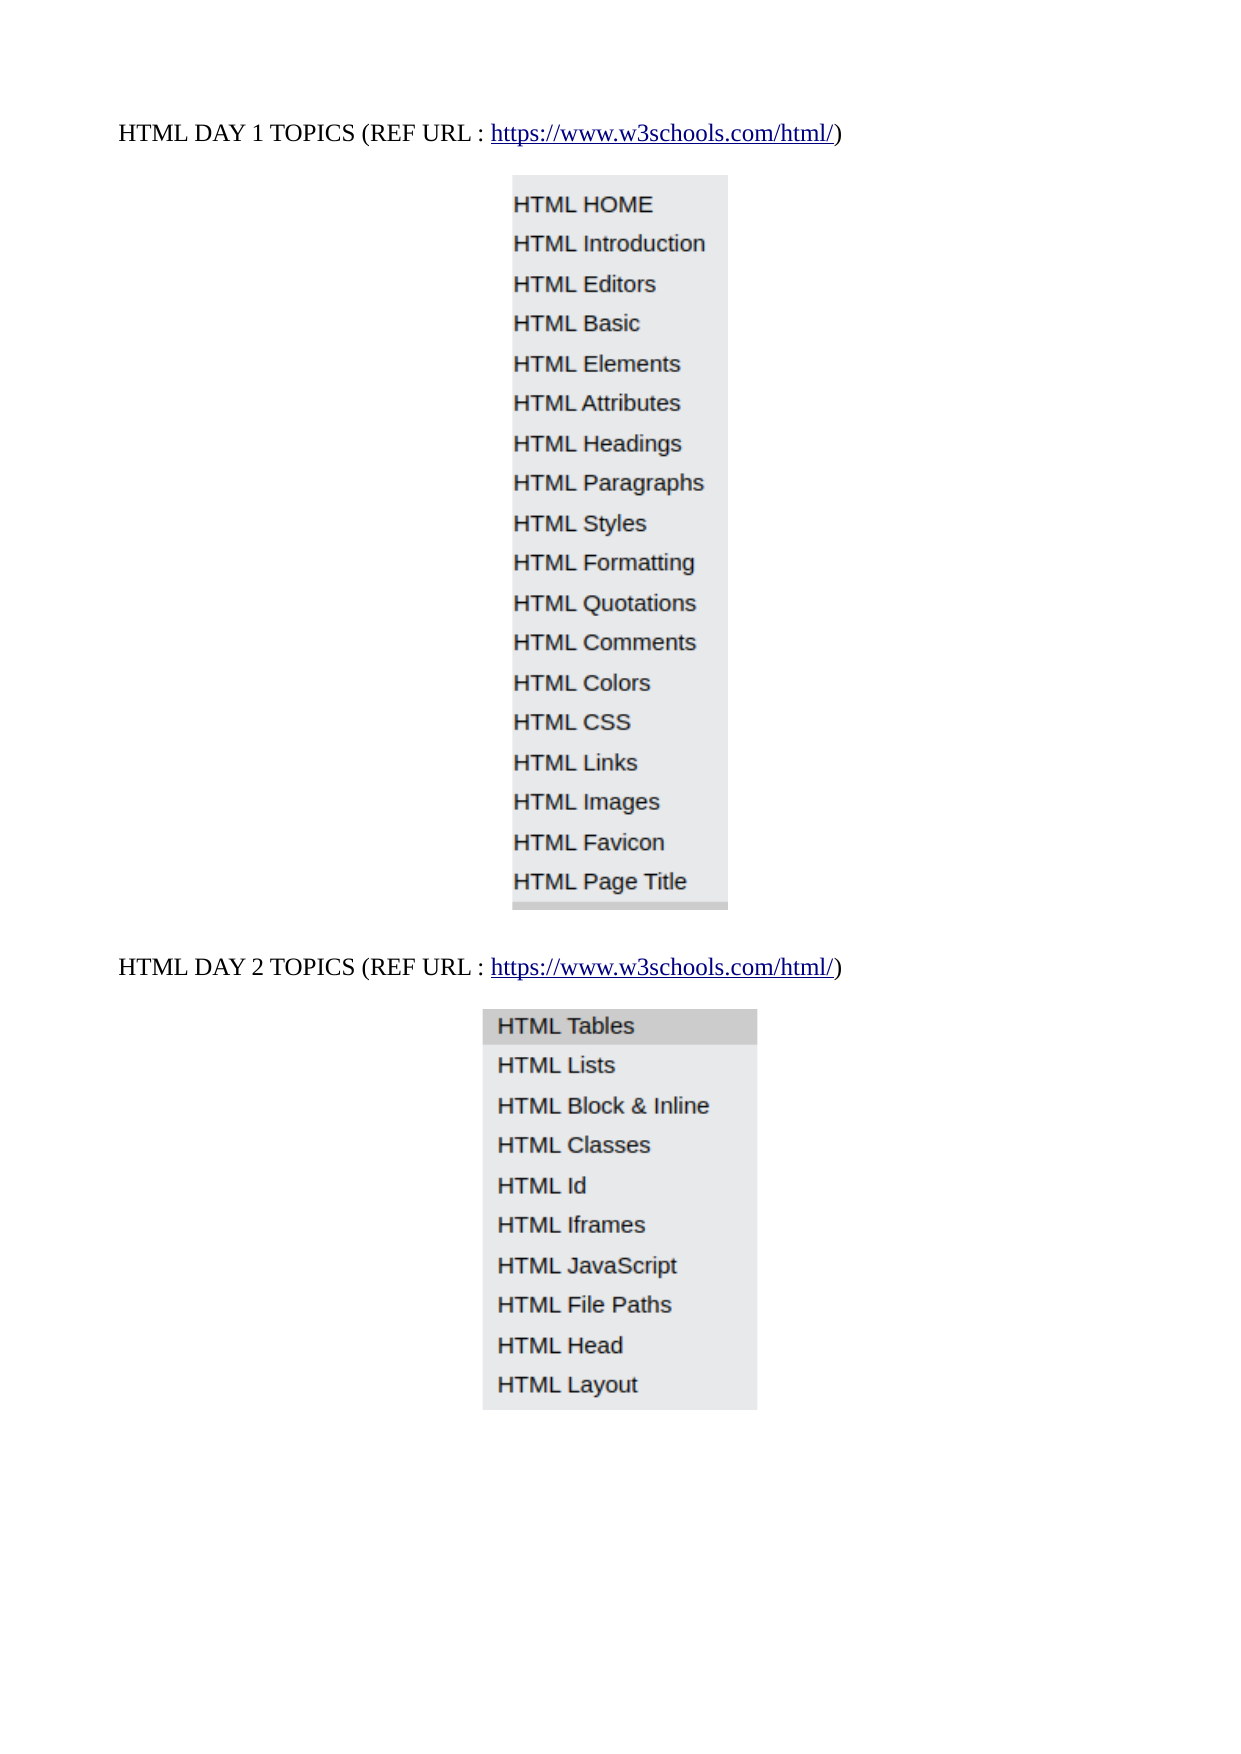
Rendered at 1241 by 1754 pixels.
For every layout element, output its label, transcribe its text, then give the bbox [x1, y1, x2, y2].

text HTML DAY 2 TOPICS (REF URL : https://www.w3schools.com/html/) [118, 952, 1122, 981]
picture [482, 1009, 758, 1410]
picture [512, 175, 728, 910]
text HTML DAY 1 TOPICS (REF URL : https://www.w3schools.com/html/) [118, 118, 1122, 147]
